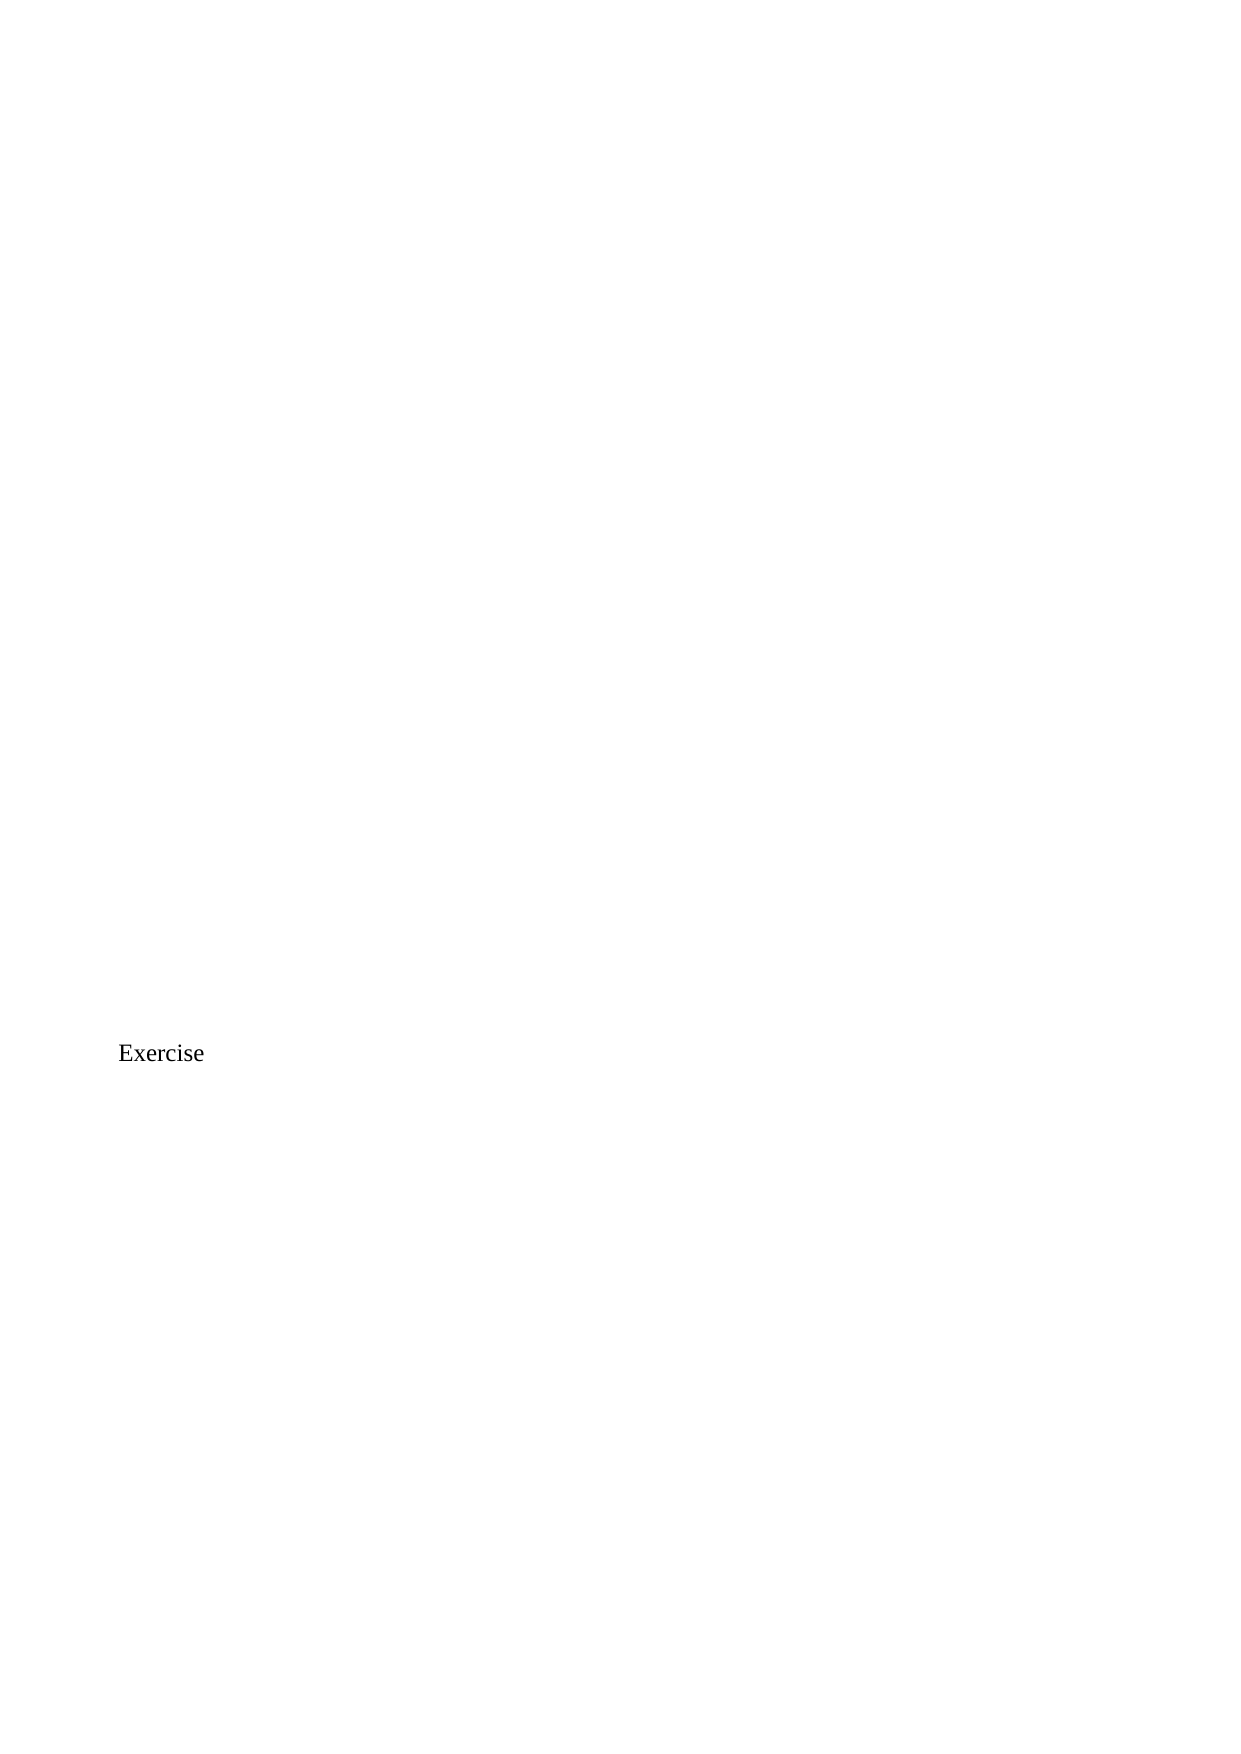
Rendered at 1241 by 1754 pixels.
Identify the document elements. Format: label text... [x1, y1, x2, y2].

text Exercise [118, 1038, 1122, 1067]
